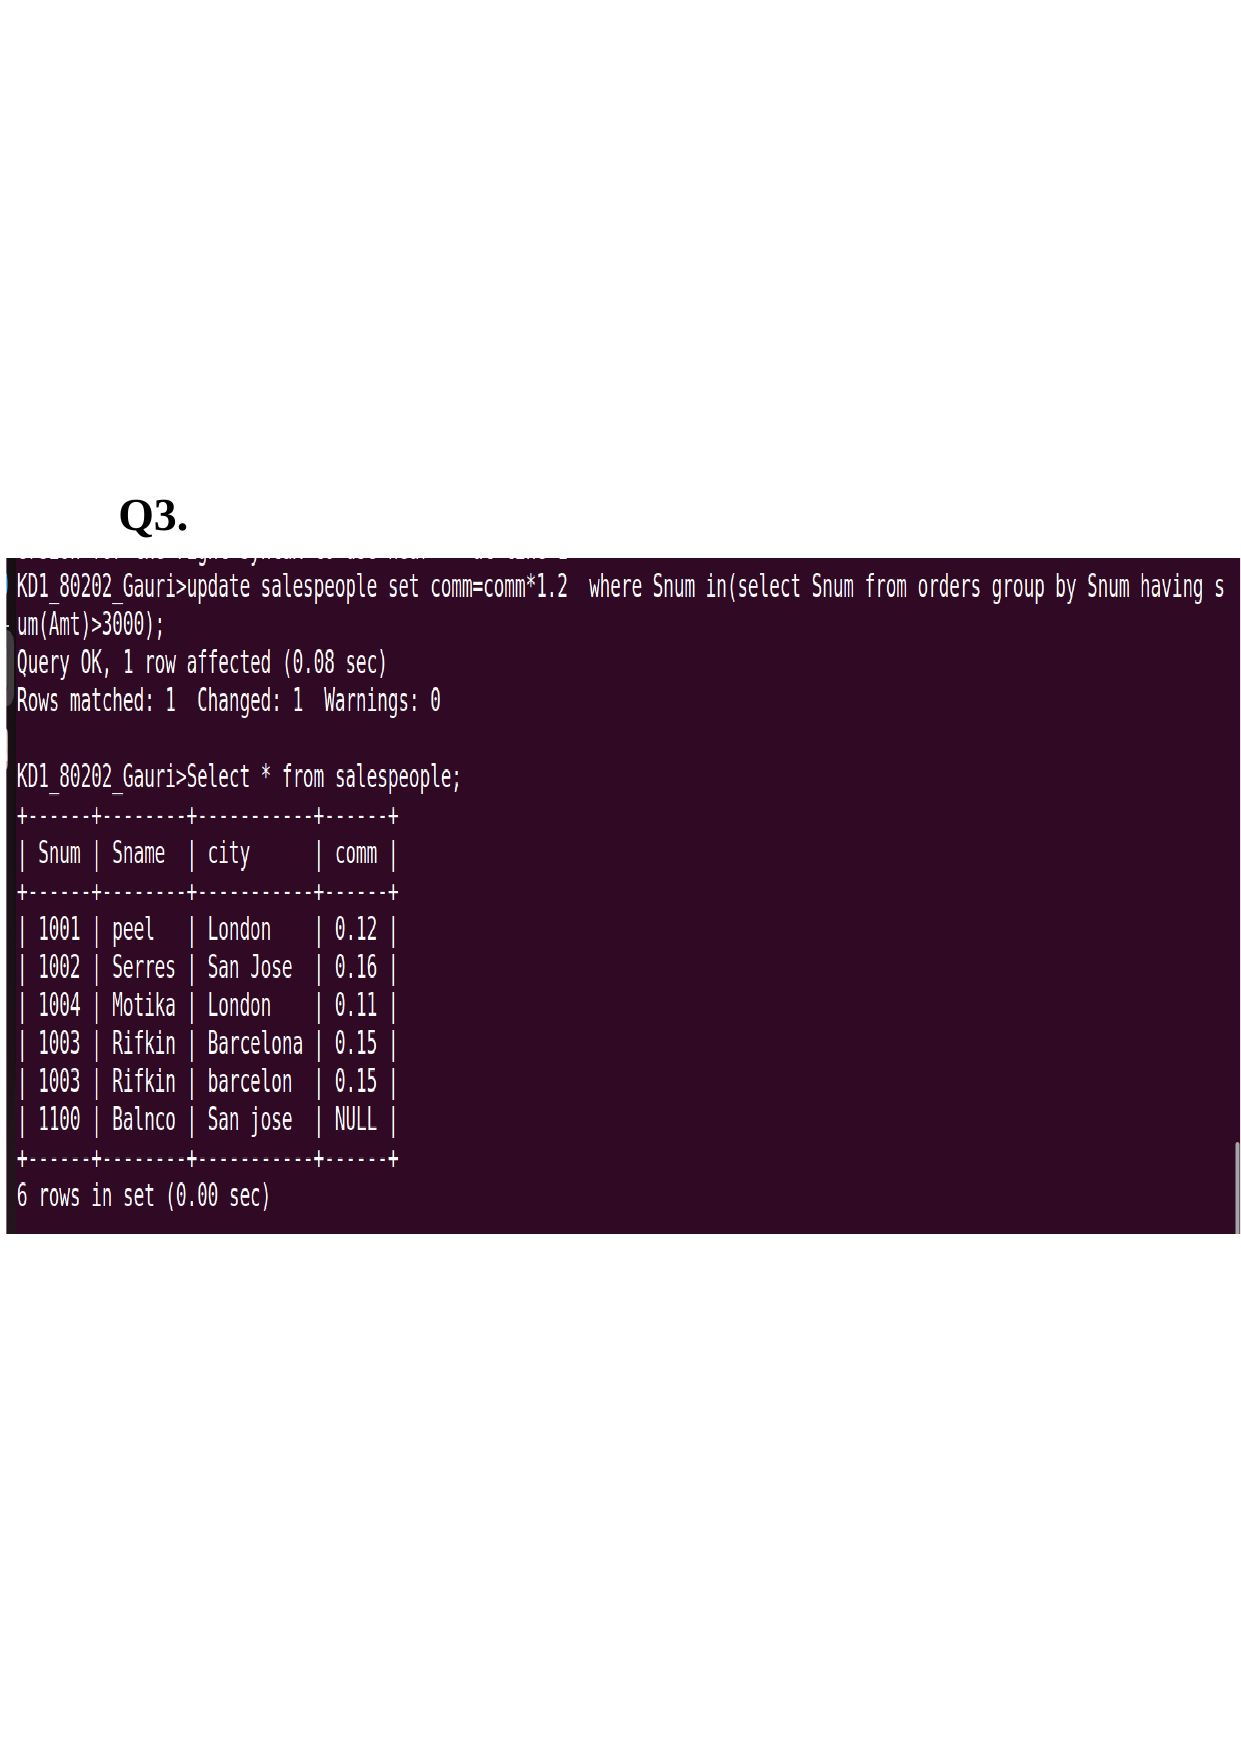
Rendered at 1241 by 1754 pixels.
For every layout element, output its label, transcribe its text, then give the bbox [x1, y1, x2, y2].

picture [6, 558, 1241, 1234]
text Q3. [118, 487, 1122, 540]
